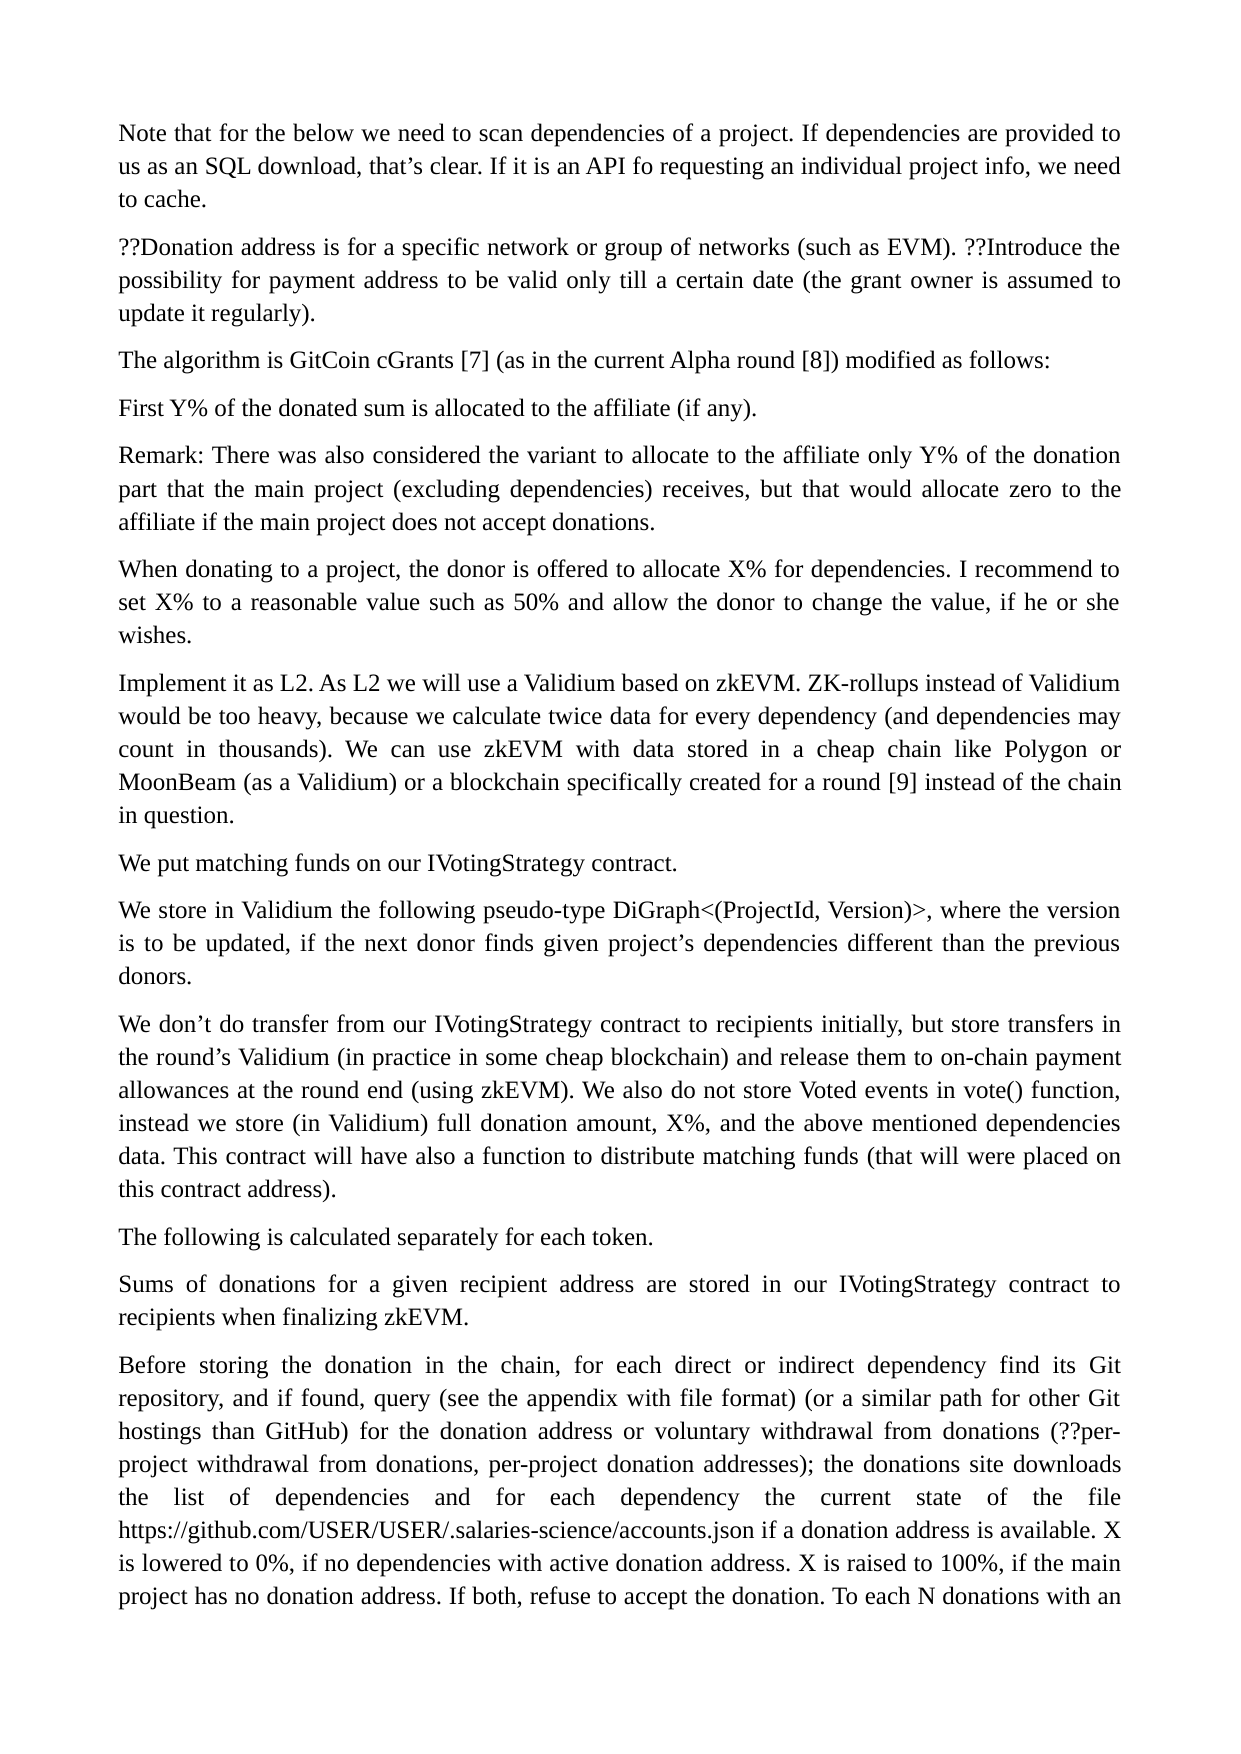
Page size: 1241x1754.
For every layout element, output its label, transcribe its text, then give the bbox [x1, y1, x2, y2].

text We don’t do transfer from our IVotingStrategy contract to recipients initially, but store transfers in the round’s Validium (in practice in some cheap blockchain) and release them to on-chain payment allowances at the round end (using zkEVM). We also do not store Voted events in vote() function, instead we store (in Validium) full donation amount, X%, and the above mentioned dependencies data. This contract will have also a function to distribute matching funds (that will were placed on this contract address). [118, 1009, 1122, 1203]
text Note that for the below we need to scan dependencies of a project. If dependencies are provided to us as an SQL download, that’s clear. If it is an API fo requesting an individual project info, we need to cache. [118, 118, 1122, 213]
text Implement it as L2. As L2 we will use a Validium based on zkEVM. ZK-rollups instead of Validium would be too heavy, because we calculate twice data for every dependency (and dependencies may count in thousands). We can use zkEVM with data stored in a cheap chain like Polygon or MoonBeam (as a Validium) or a blockchain specifically created for a round [9] instead of the chain in question. [118, 668, 1122, 829]
text First Y% of the donated sum is allocated to the affiliate (if any). [118, 393, 1122, 422]
text The algorithm is GitCoin cGrants [7] (as in the current Alpha round [8]) modified as follows: [118, 345, 1122, 374]
text The following is calculated separately for each token. [118, 1222, 1122, 1250]
text Sums of donations for a given recipient address are stored in our IVotingStrategy contract to recipients when finalizing zkEVM. [118, 1269, 1122, 1331]
text ??Donation address is for a specific network or group of networks (such as EVM). ??Introduce the possibility for payment address to be valid only till a certain date (the grant owner is assumed to update it regularly). [118, 232, 1122, 327]
text Remark: There was also considered the variant to allocate to the affiliate only Y% of the donation part that the main project (excluding dependencies) receives, but that would allocate zero to the affiliate if the main project does not accept donations. [118, 441, 1122, 535]
text We put matching funds on our IVotingStrategy contract. [118, 848, 1122, 876]
text Before storing the donation in the chain, for each direct or indirect dependency find its Git repository, and if found, query (see the appendix with file format) (or a similar path for other Git hostings than GitHub) for the donation address or voluntary withdrawal from donations (??per-project withdrawal from donations, per-project donation addresses); the donations site downloads the list of dependencies and for each dependency the current state of the file https://github.com/USER/USER/.salaries-science/accounts.json if a donation address is available. X is lowered to 0%, if no dependencies with active donation address. X is raised to 100%, if the main project has no donation address. If both, refuse to accept the donation. To each N donations with an [118, 1350, 1122, 1610]
text When donating to a project, the donor is offered to allocate X% for dependencies. I recommend to set X% to a reasonable value such as 50% and allow the donor to change the value, if he or she wishes. [118, 554, 1122, 649]
text We store in Validium the following pseudo-type DiGraph<(ProjectId, Version)>, where the version is to be updated, if the next donor finds given project’s dependencies different than the previous donors. [118, 895, 1122, 990]
